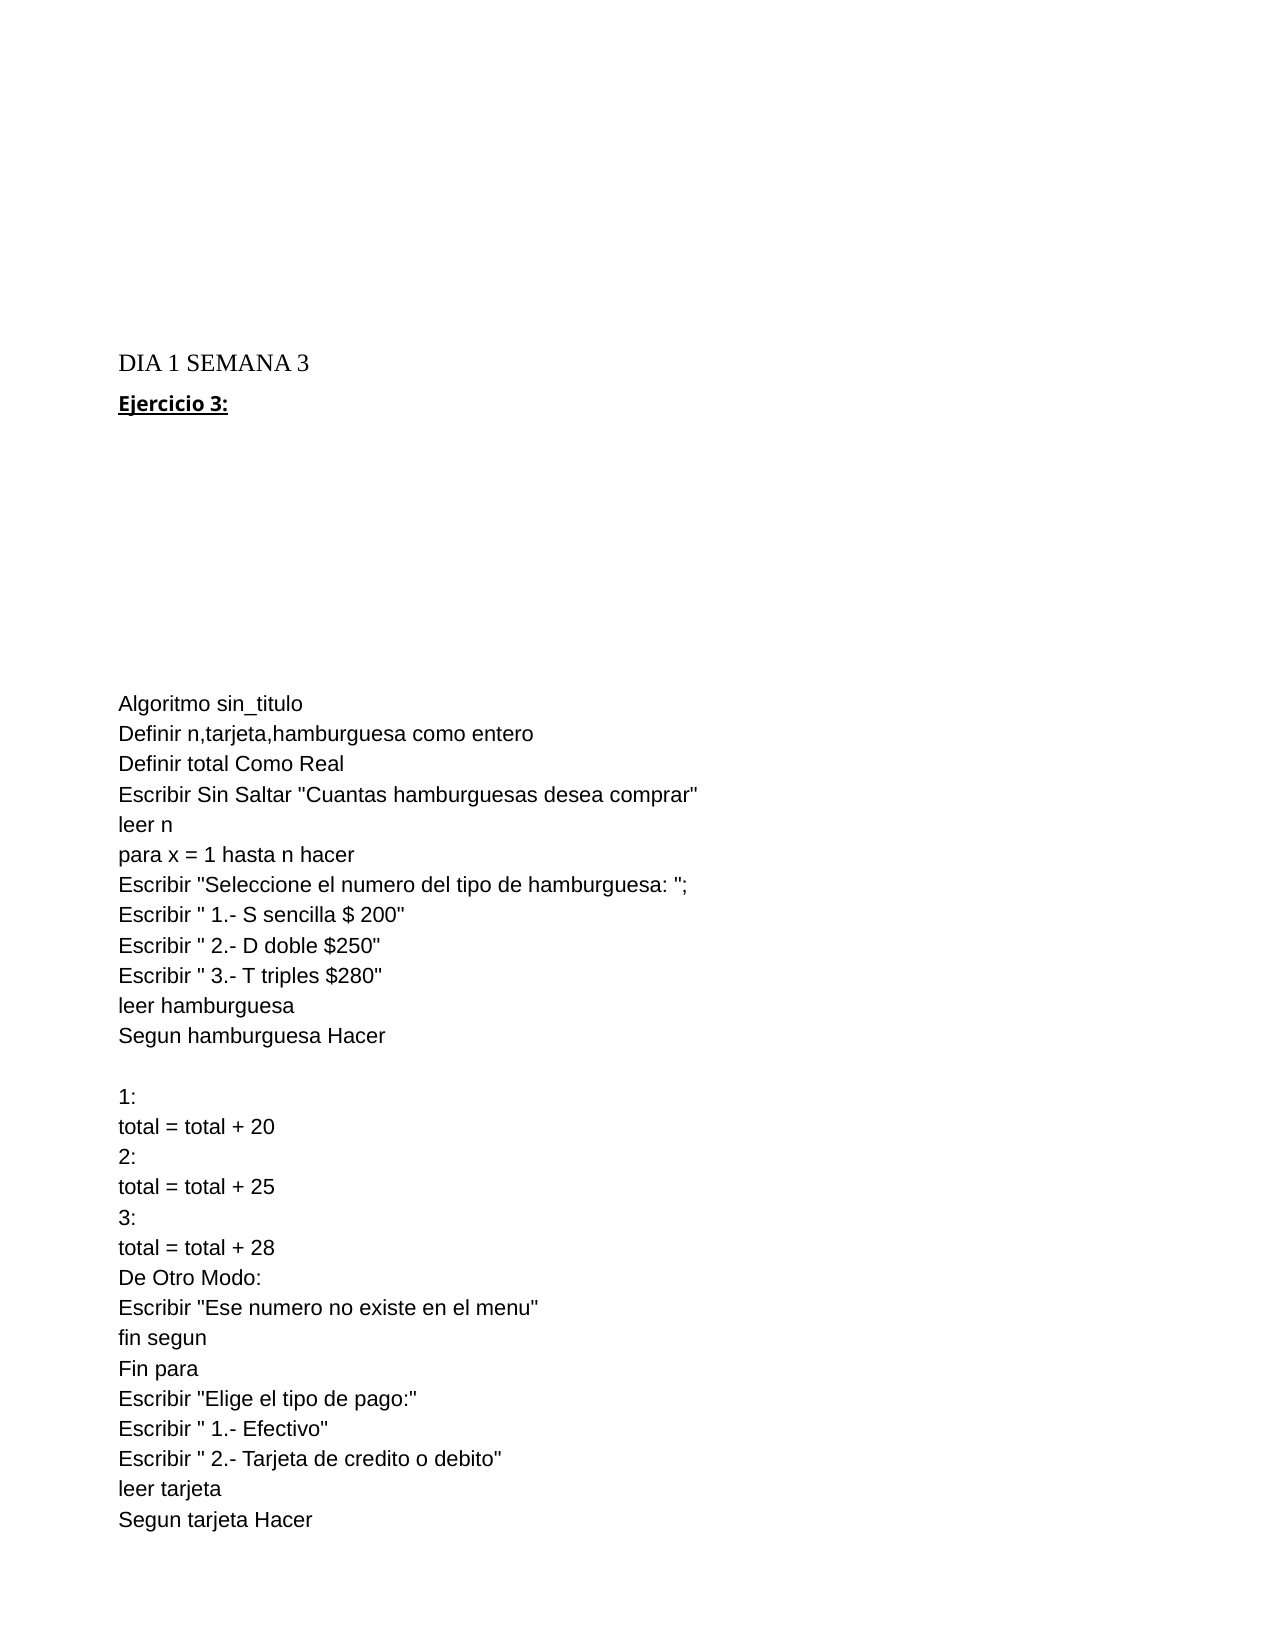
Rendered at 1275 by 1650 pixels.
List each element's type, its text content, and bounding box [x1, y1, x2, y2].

text DIA 1 SEMANA 3 [118, 118, 1157, 377]
text Algoritmo sin_titulo Definir n,tarjeta,hamburguesa como entero Definir total Como Real Escribir Sin Saltar "Cuantas hamburguesas desea comprar" leer n para x = 1 hasta n hacer Escribir "Seleccione el numero del tipo de hamburguesa: "; Escribir " 1.- S sencilla $ 200" Escribir " 2.- D doble $250" Escribir " 3.- T triples $280" leer hamburguesa Segun hamburguesa Hacer 1: total = total + 20 2: total = total + 25 3: total = total + 28 De Otro Modo: Escribir "Ese numero no existe en el menu" fin segun Fin para Escribir "Elige el tipo de pago:" Escribir " 1.- Efectivo" Escribir " 2.- Tarjeta de credito o debito" leer tarjeta Segun tarjeta Hacer [118, 691, 1157, 1532]
text Ejercicio 3: [118, 389, 1157, 418]
